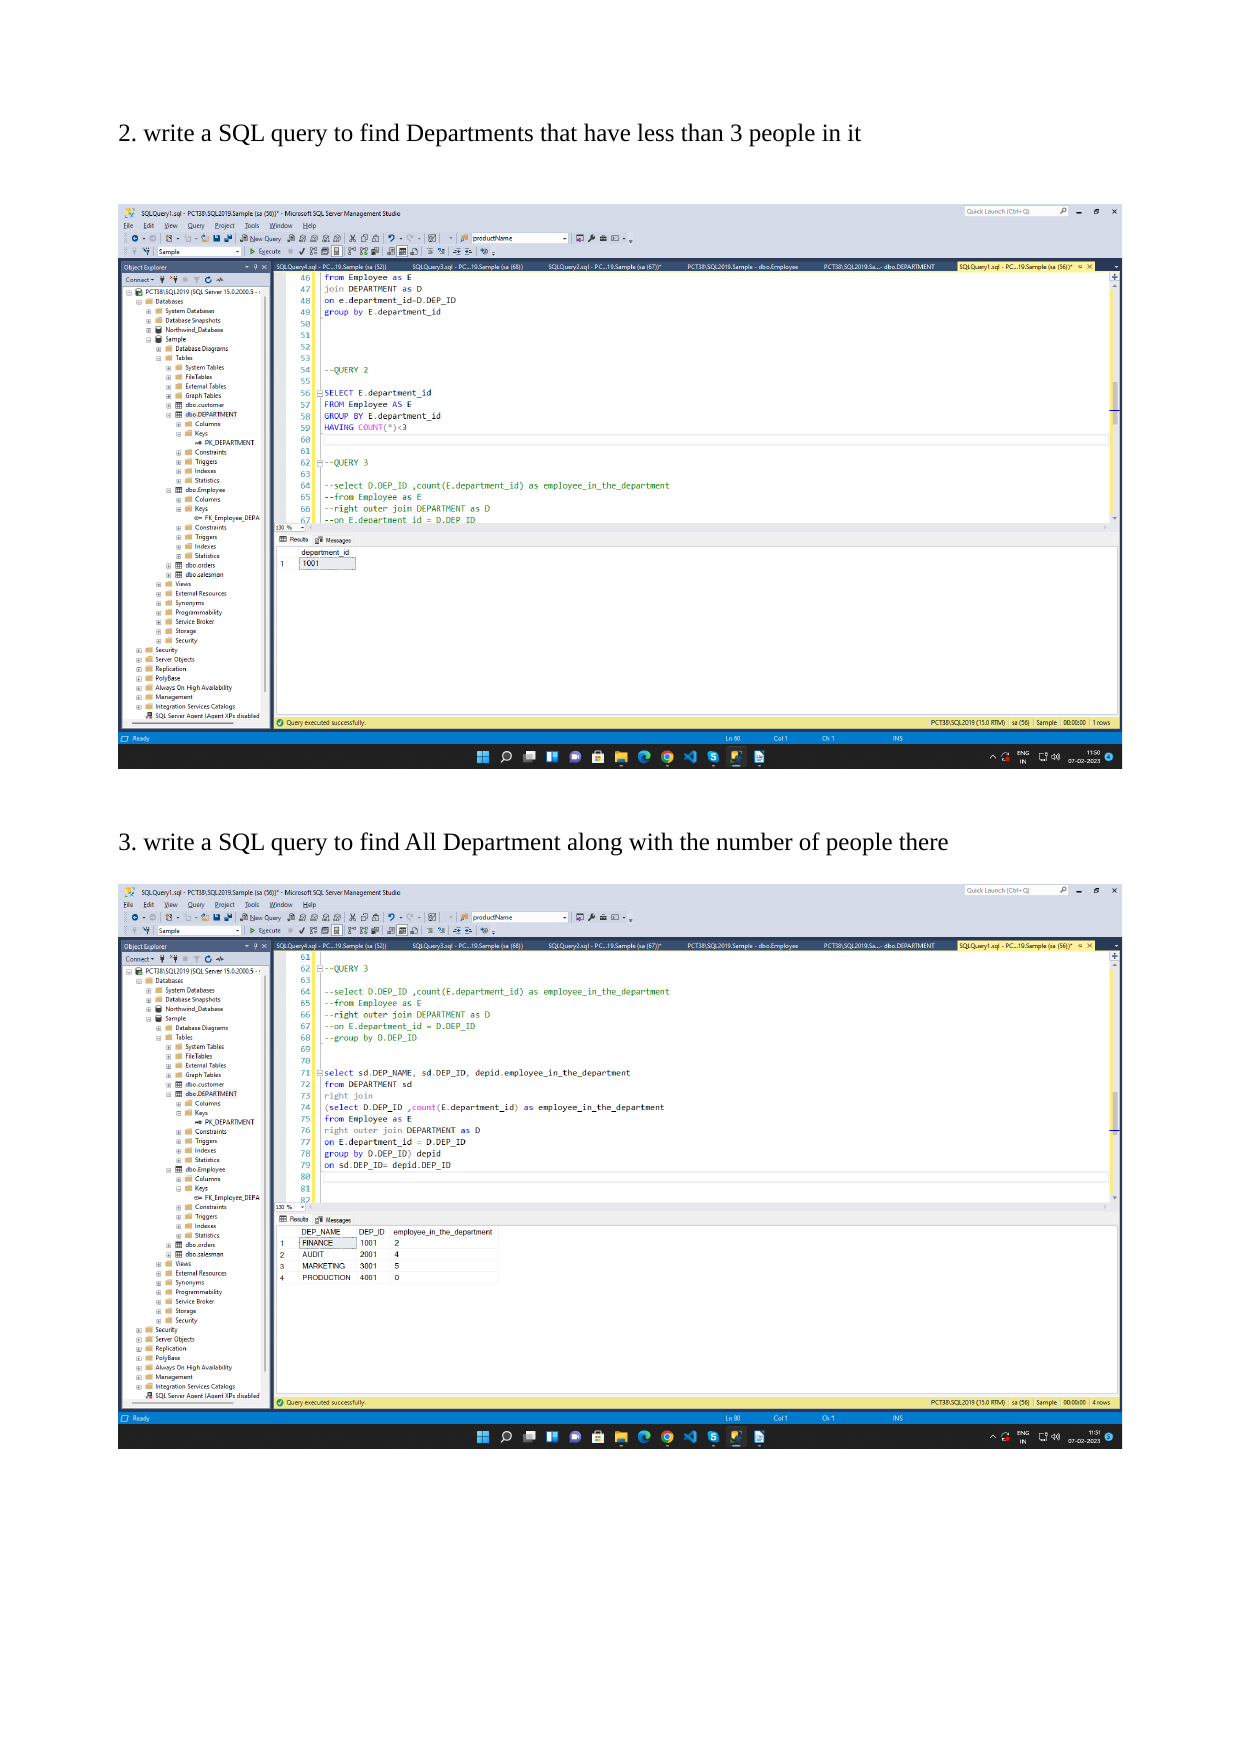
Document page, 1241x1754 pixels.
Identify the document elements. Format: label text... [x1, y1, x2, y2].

text 3. write a SQL query to find All Department along with the number of people there [118, 827, 1122, 855]
picture [118, 884, 1123, 1449]
text 2. write a SQL query to find Departments that have less than 3 people in it [118, 118, 1122, 147]
picture [118, 204, 1123, 769]
